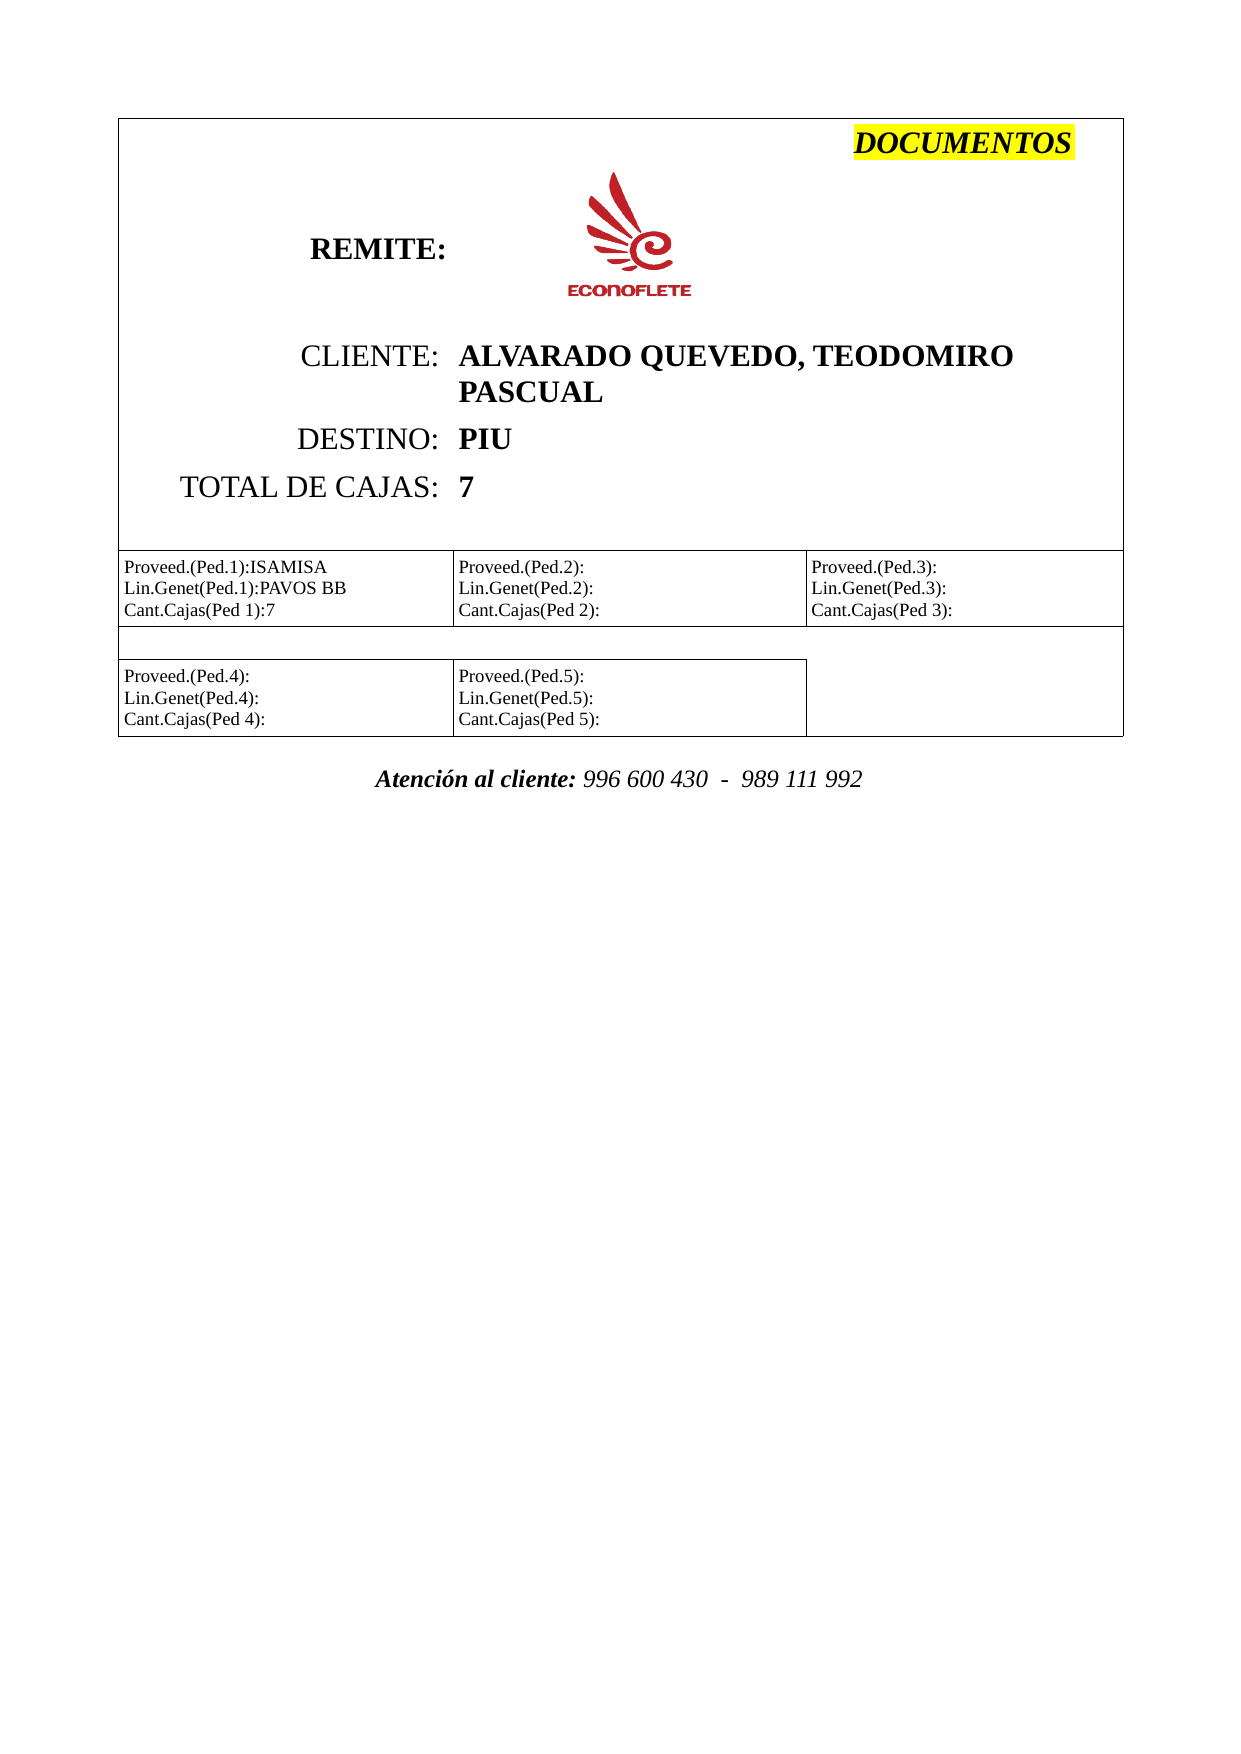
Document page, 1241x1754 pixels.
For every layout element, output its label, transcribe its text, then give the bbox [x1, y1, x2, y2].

table_cell Proveed.(Ped.5): Lin.Genet(Ped.5): Cant.Cajas(Ped 5): [454, 660, 806, 736]
table_cell Proveed.(Ped.2): Lin.Genet(Ped.2): Cant.Cajas(Ped 2): [454, 551, 806, 626]
text Atención al cliente: 996 600 430 - 989 111 992 [118, 764, 1122, 793]
table_cell DESTINO: [119, 415, 453, 462]
table_cell TOTAL DE CAJAS: [119, 462, 453, 510]
table_header [453, 119, 806, 166]
table_header DOCUMENTOS [806, 119, 1123, 166]
table_cell PIU [453, 415, 806, 462]
table_cell Proveed.(Ped.4): Lin.Genet(Ped.4): Cant.Cajas(Ped 4): [119, 660, 453, 736]
table_cell Proveed.(Ped.3): Lin.Genet(Ped.3): Cant.Cajas(Ped 3): [807, 551, 1123, 626]
table_cell [806, 510, 1123, 550]
table_cell [806, 415, 1123, 462]
table_cell [807, 659, 1123, 736]
table_cell [119, 510, 453, 550]
picture [552, 171, 707, 297]
table_cell [806, 627, 1123, 659]
table_cell Proveed.(Ped.1):ISAMISA Lin.Genet(Ped.1):PAVOS BB Cant.Cajas(Ped 1):7 [119, 551, 453, 626]
table_cell REMITE: [119, 166, 453, 332]
table_header [119, 119, 453, 166]
table_cell [806, 166, 1123, 332]
table_cell CLIENTE: [119, 332, 453, 415]
table_cell [453, 510, 806, 550]
table_cell [453, 627, 806, 659]
table_cell [453, 166, 806, 332]
table_cell 7 [453, 462, 1123, 510]
table_cell ALVARADO QUEVEDO, TEODOMIRO PASCUAL [453, 332, 1123, 415]
table_cell [119, 627, 453, 659]
